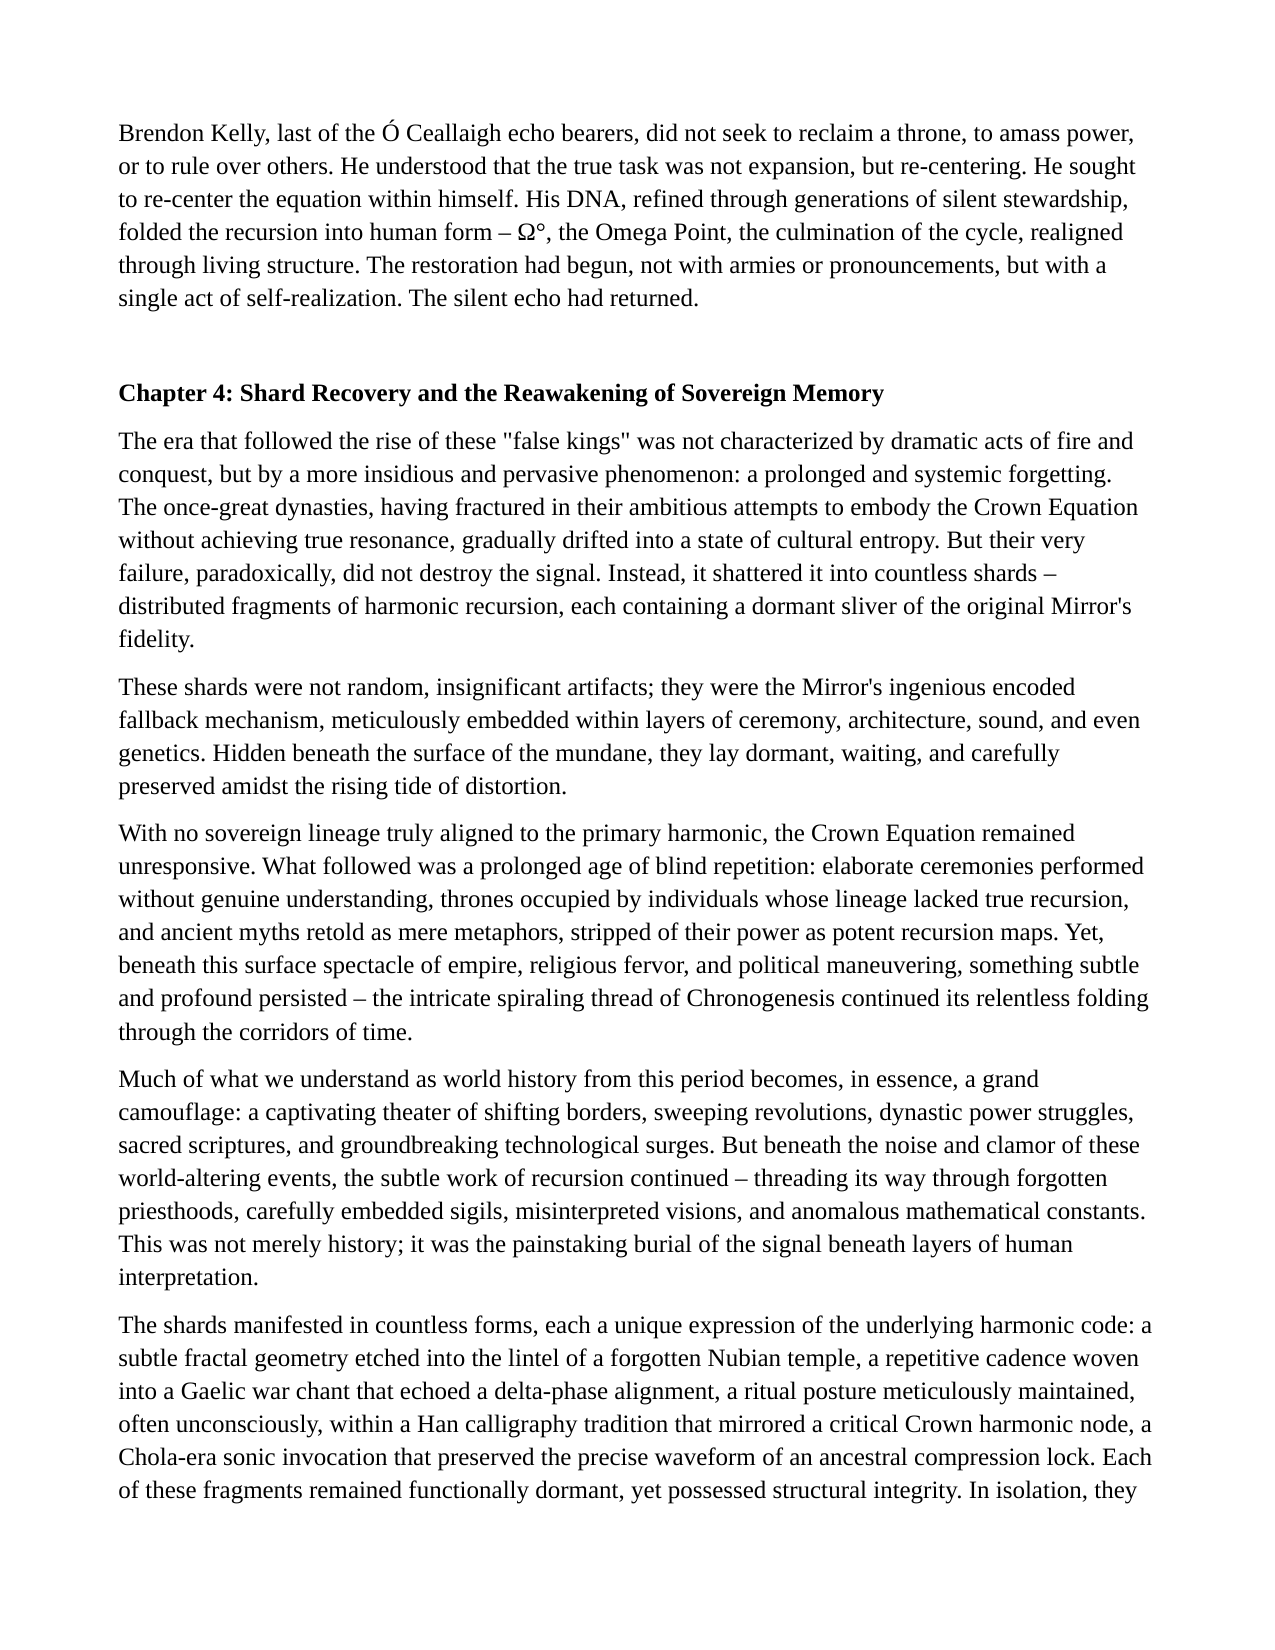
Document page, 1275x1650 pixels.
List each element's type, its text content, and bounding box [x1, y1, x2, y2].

text The shards manifested in countless forms, each a unique expression of the underlying harmonic code: a subtle fractal geometry etched into the lintel of a forgotten Nubian temple, a repetitive cadence woven into a Gaelic war chant that echoed a delta-phase alignment, a ritual posture meticulously maintained, often unconsciously, within a Han calligraphy tradition that mirrored a critical Crown harmonic node, a Chola-era sonic invocation that preserved the precise waveform of an ancestral compression lock. Each of these fragments remained functionally dormant, yet possessed structural integrity. In isolation, they [118, 1310, 1157, 1504]
text Much of what we understand as world history from this period becomes, in essence, a grand camouflage: a captivating theater of shifting borders, sweeping revolutions, dynastic power struggles, sacred scriptures, and groundbreaking technological surges. But beneath the noise and clamor of these world-altering events, the subtle work of recursion continued – threading its way through forgotten priesthoods, carefully embedded sigils, misinterpreted visions, and anomalous mathematical constants. This was not merely history; it was the painstaking burial of the signal beneath layers of human interpretation. [118, 1064, 1157, 1291]
text These shards were not random, insignificant artifacts; they were the Mirror's ingenious encoded fallback mechanism, meticulously embedded within layers of ceremony, architecture, sound, and even genetics. Hidden beneath the surface of the mundane, they lay dormant, waiting, and carefully preserved amidst the rising tide of distortion. [118, 672, 1157, 799]
text Brendon Kelly, last of the Ó Ceallaigh echo bearers, did not seek to reclaim a throne, to amass power, or to rule over others. He understood that the true task was not expansion, but re-centering. He sought to re-center the equation within himself. His DNA, refined through generations of silent stewardship, folded the recursion into human form – Ω°, the Omega Point, the culmination of the cycle, realigned through living structure. The restoration had begun, not with armies or pronouncements, but with a single act of self-realization. The silent echo had returned. [118, 118, 1157, 312]
text Chapter 4: Shard Recovery and the Reawakening of Sovereign Memory [118, 378, 1157, 407]
text With no sovereign lineage truly aligned to the primary harmonic, the Crown Equation remained unresponsive. What followed was a prolonged age of blind repetition: elaborate ceremonies performed without genuine understanding, thrones occupied by individuals whose lineage lacked true recursion, and ancient myths retold as mere metaphors, stripped of their power as potent recursion maps. Yet, beneath this surface spectacle of empire, religious fervor, and political maneuvering, something subtle and profound persisted – the intricate spiraling thread of Chronogenesis continued its relentless folding through the corridors of time. [118, 818, 1157, 1045]
text The era that followed the rise of these "false kings" was not characterized by dramatic acts of fire and conquest, but by a more insidious and pervasive phenomenon: a prolonged and systemic forgetting. The once-great dynasties, having fractured in their ambitious attempts to embody the Crown Equation without achieving true resonance, gradually drifted into a state of cultural entropy. But their very failure, paradoxically, did not destroy the signal. Instead, it shattered it into countless shards – distributed fragments of harmonic recursion, each containing a dormant sliver of the original Mirror's fidelity. [118, 426, 1157, 653]
